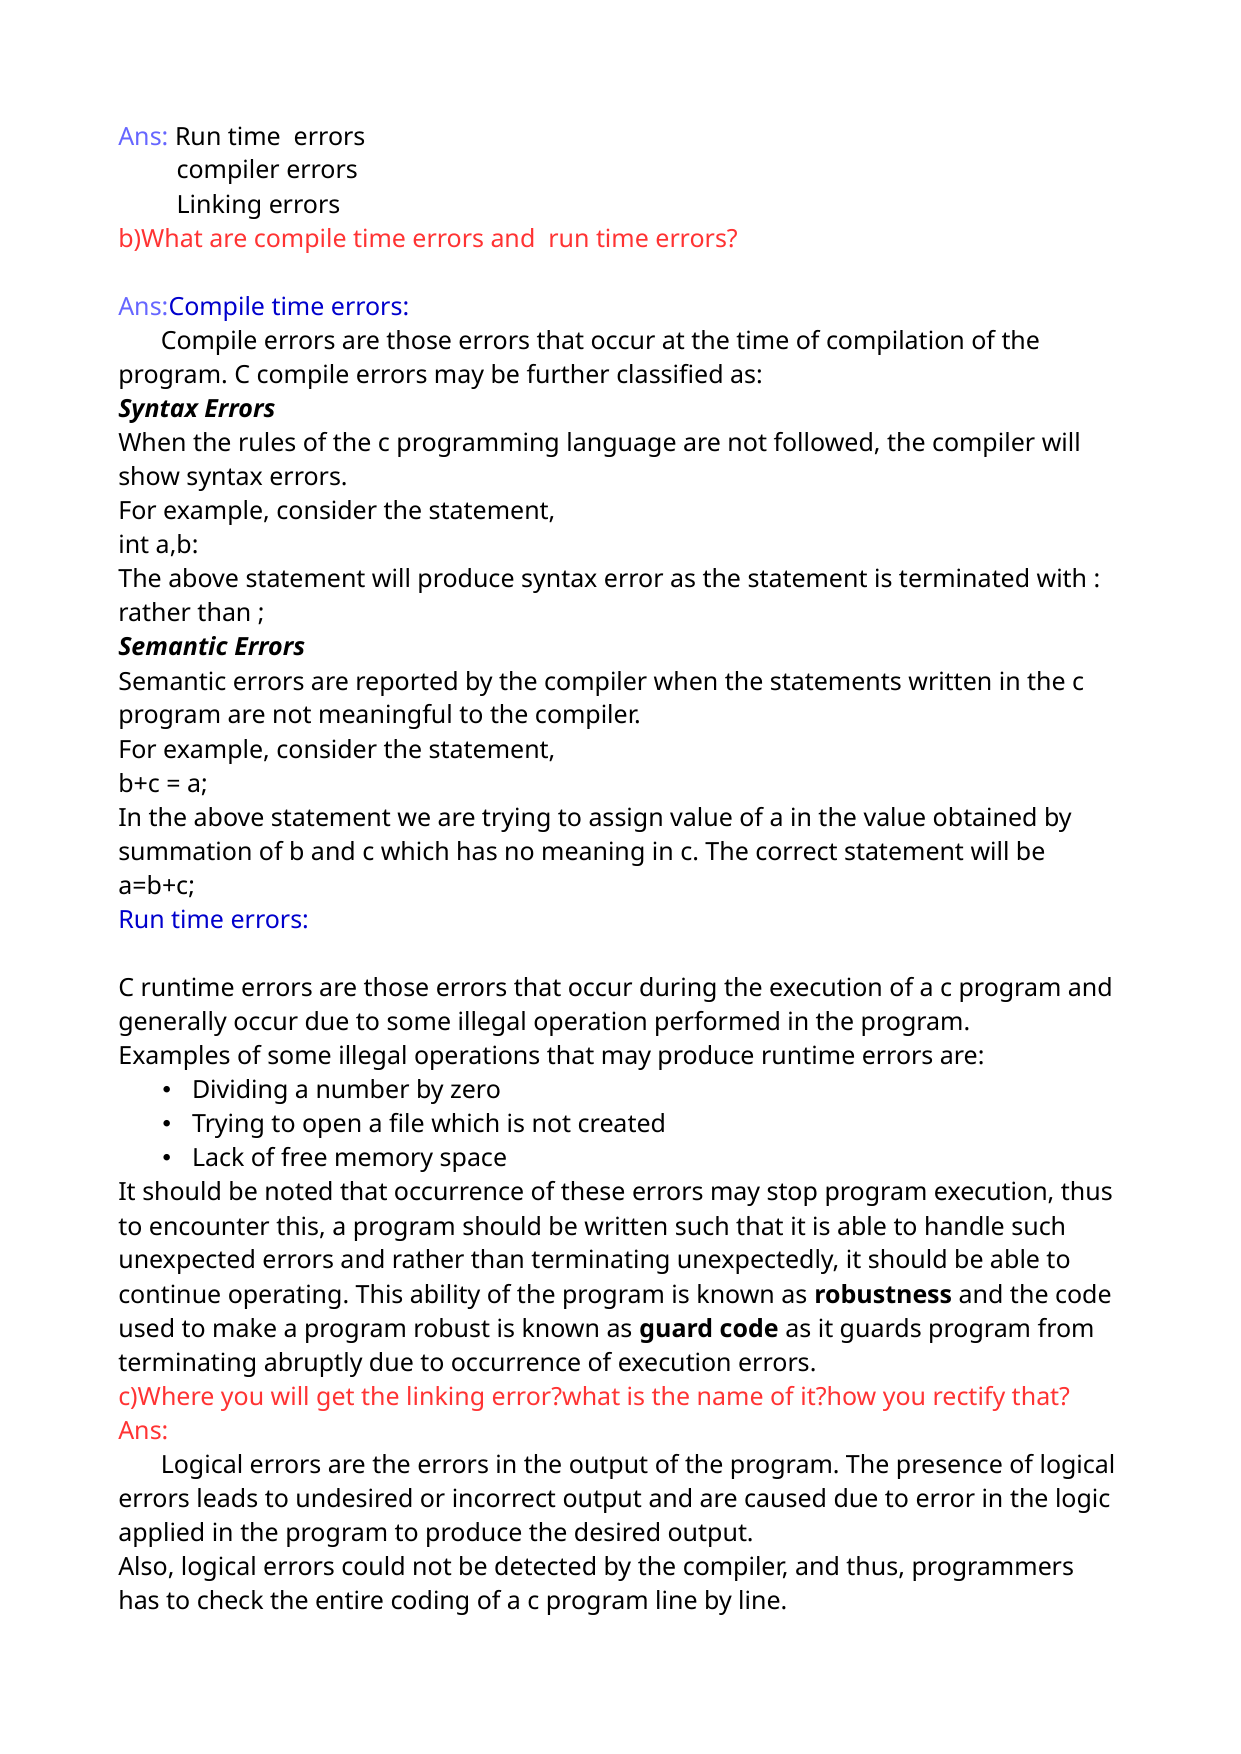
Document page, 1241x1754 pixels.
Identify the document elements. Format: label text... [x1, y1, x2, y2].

text b+c = a; [118, 765, 1122, 799]
text Logical errors are the errors in the output of the program. The presence of logical errors leads to undesired or incorrect output and are caused due to error in the logic applied in the program to produce the desired output. [118, 1447, 1122, 1549]
text When the rules of the c programming language are not followed, the compiler will show syntax errors. [118, 425, 1122, 493]
text compiler errors [118, 152, 1122, 186]
text Semantic errors are reported by the compiler when the statements written in the c program are not meaningful to the compiler. [118, 663, 1122, 731]
subtitle Syntax Errors [118, 391, 1122, 425]
text int a,b: [118, 527, 1122, 561]
text It should be noted that occurrence of these errors may stop program execution, thus to encounter this, a program should be written such that it is able to handle such unexpected errors and rather than terminating unexpectedly, it should be able to continue operating. This ability of the program is known as robustness and the code used to make a program robust is known as guard code as it guards program from terminating abruptly due to occurrence of execution errors. [118, 1174, 1122, 1378]
text c)Where you will get the linking error?what is the name of it?how you rectify that? [118, 1378, 1122, 1412]
text b)What are compile time errors and run time errors? [118, 220, 1122, 254]
text For example, consider the statement, [118, 731, 1122, 765]
text Ans: Run time errors [118, 118, 1122, 152]
list Lack of free memory space [162, 1140, 1122, 1174]
text C runtime errors are those errors that occur during the execution of a c program and generally occur due to some illegal operation performed in the program. [118, 970, 1122, 1038]
list Dividing a number by zero [162, 1072, 1122, 1106]
list Trying to open a file which is not created [162, 1106, 1122, 1140]
text For example, consider the statement, [118, 493, 1122, 527]
text Ans: [118, 1412, 1122, 1447]
text Examples of some illegal operations that may produce runtime errors are: [118, 1038, 1122, 1072]
text In the above statement we are trying to assign value of a in the value obtained by summation of b and c which has no meaning in c. The correct statement will be [118, 799, 1122, 867]
text Linking errors [118, 186, 1122, 220]
text Also, logical errors could not be detected by the compiler, and thus, programmers has to check the entire coding of a c program line by line. [118, 1549, 1122, 1617]
text a=b+c; [118, 867, 1122, 902]
text Compile errors are those errors that occur at the time of compilation of the program. C compile errors may be further classified as: [118, 322, 1122, 391]
text The above statement will produce syntax error as the statement is terminated with : rather than ; [118, 561, 1122, 629]
text Ans:Compile time errors: [118, 288, 1122, 322]
text Run time errors: [118, 902, 1122, 936]
subtitle Semantic Errors [118, 629, 1122, 663]
